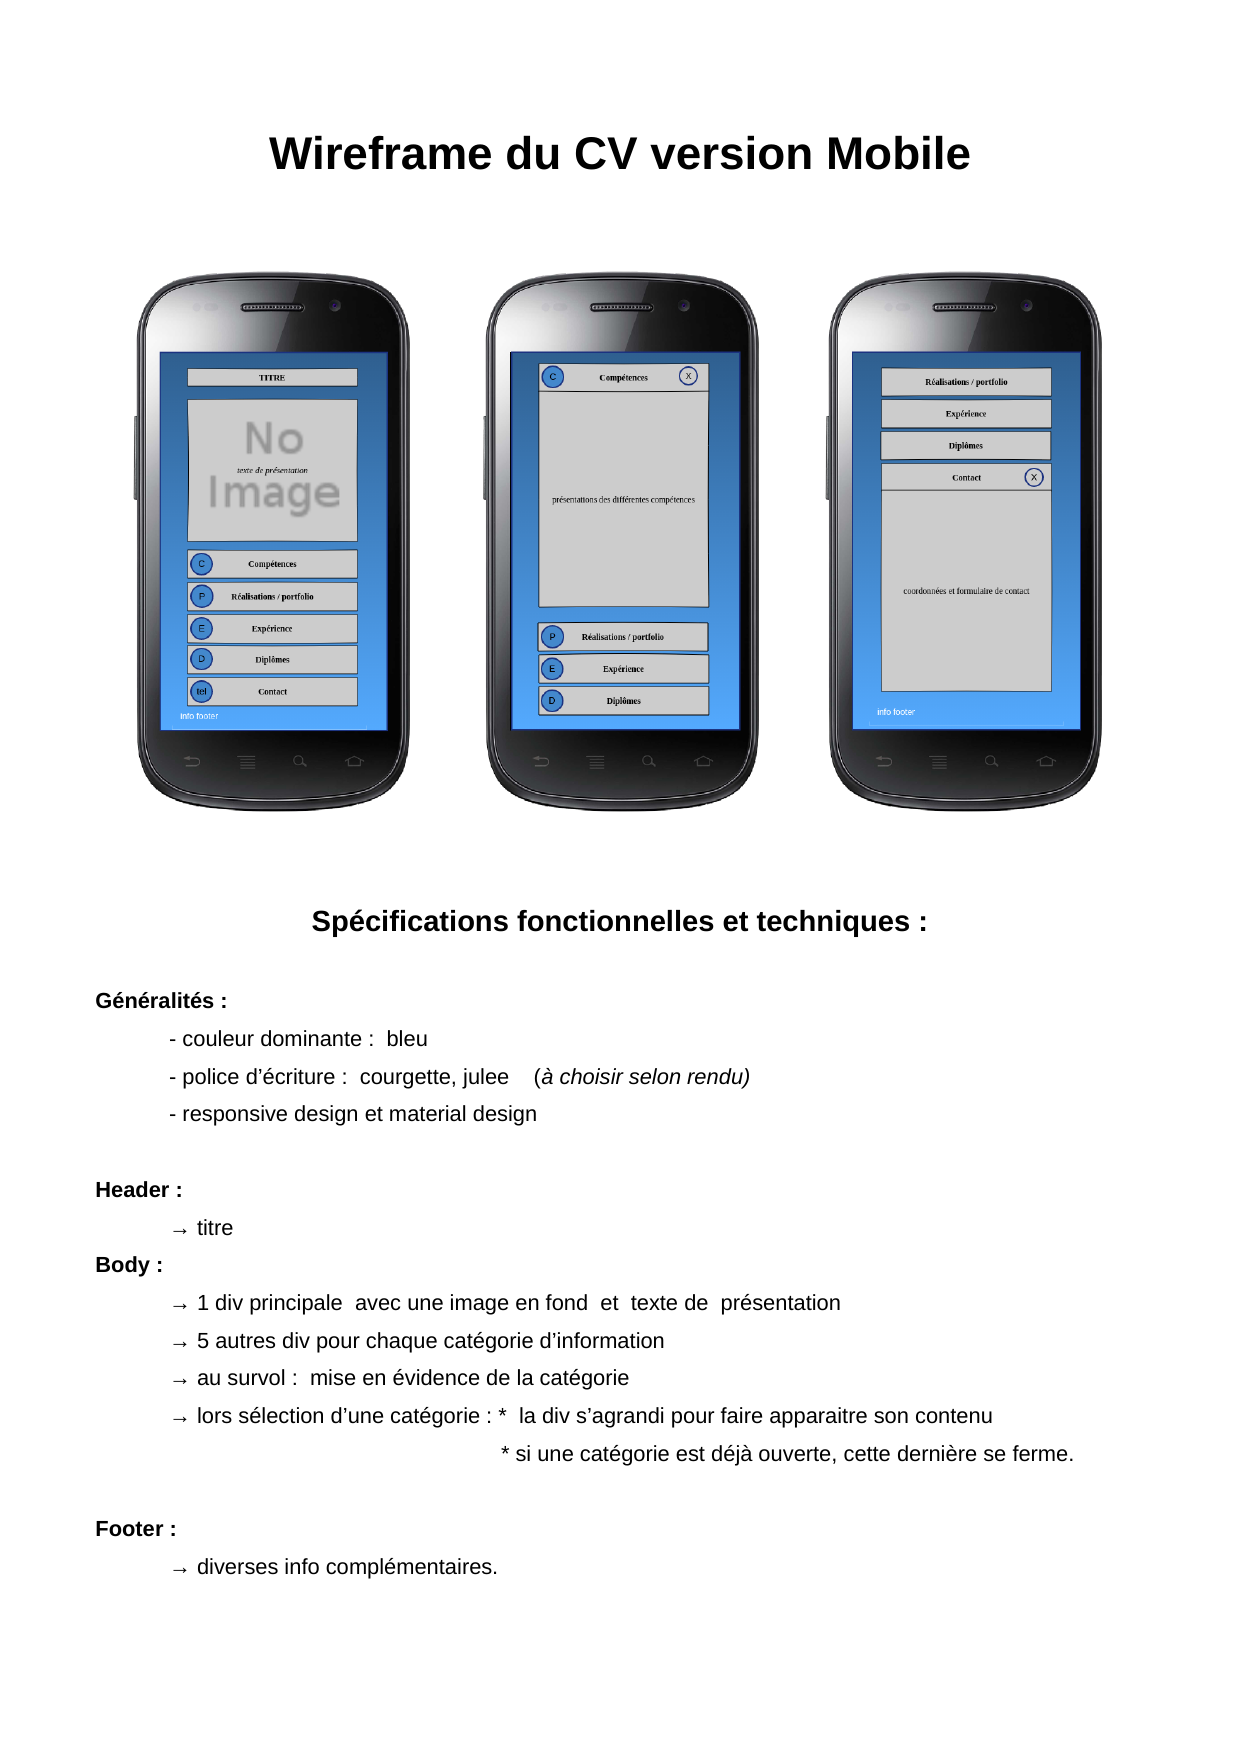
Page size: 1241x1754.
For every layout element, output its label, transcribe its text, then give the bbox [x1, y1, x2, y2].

text - police d’écriture : courgette, julee (à choisir selon rendu) [95, 1063, 1145, 1089]
text → titre [95, 1214, 1145, 1239]
text - couleur dominante : bleu [95, 1026, 1145, 1051]
text Généralités : [95, 988, 1145, 1013]
text → au survol : mise en évidence de la catégorie [95, 1365, 1145, 1390]
text * si une catégorie est déjà ouverte, cette dernière se ferme. [95, 1441, 1145, 1466]
text Footer : [95, 1516, 1145, 1541]
text - responsive design et material design [95, 1101, 1145, 1126]
picture [95, 254, 1146, 867]
text Header : [95, 1177, 1145, 1202]
text Body : [95, 1252, 1145, 1277]
text → lors sélection d’une catégorie : * la div s’agrandi pour faire apparaitre son contenu [95, 1403, 1145, 1428]
text → 1 div principale avec une image en fond et texte de présentation [95, 1290, 1145, 1315]
text Spécifications fonctionnelles et techniques : [95, 904, 1145, 938]
text → 5 autres div pour chaque catégorie d’information [95, 1327, 1145, 1353]
text → diverses info complémentaires. [95, 1554, 1145, 1579]
title Wireframe du CV version Mobile [95, 127, 1145, 179]
